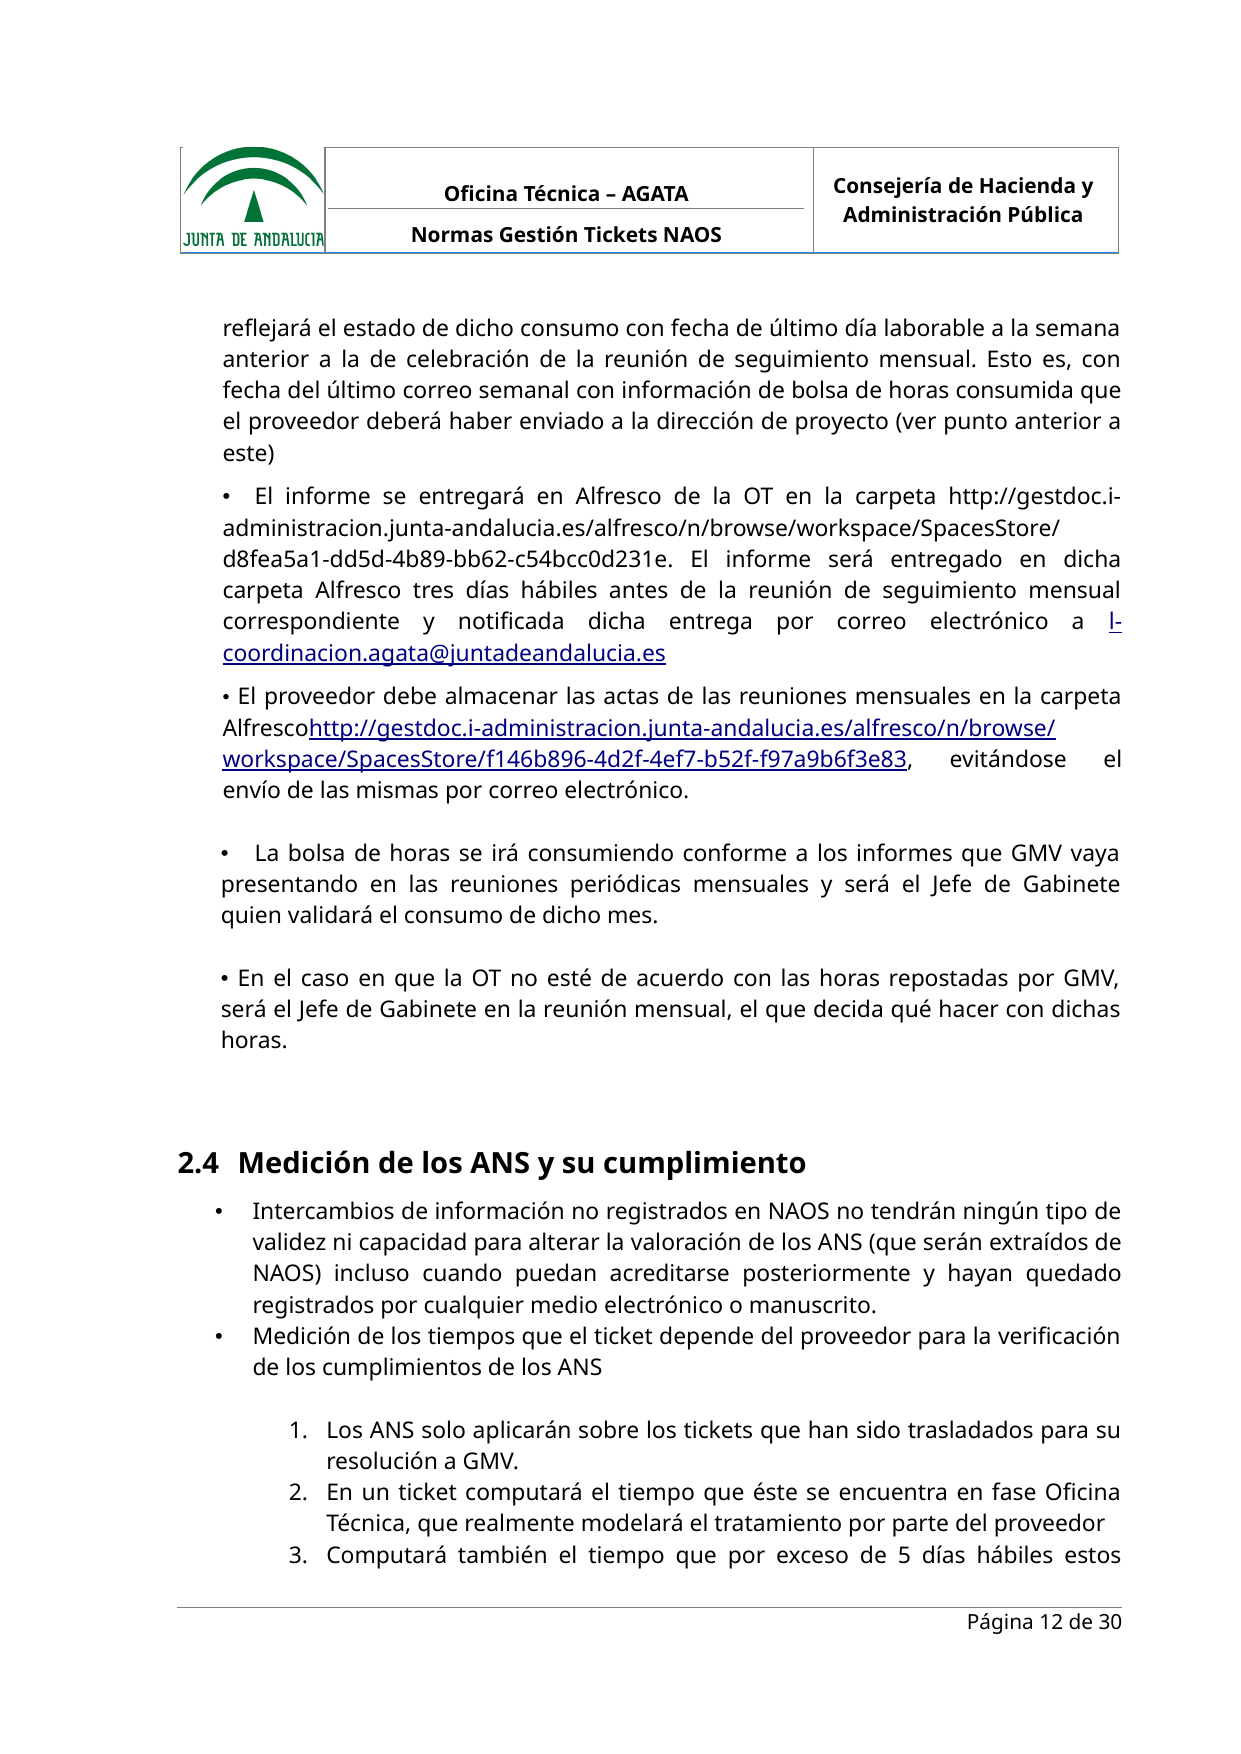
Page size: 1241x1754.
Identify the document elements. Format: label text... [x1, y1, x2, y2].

list La bolsa de horas se irá consumiendo conforme a los informes que GMV vaya presentando en las reuniones periódicas mensuales y será el Jefe de Gabinete quien validará el consumo de dicho mes. [221, 836, 1122, 930]
list reflejará el estado de dicho consumo con fecha de último día laborable a la semana anterior a la de celebración de la reunión de seguimiento mensual. Esto es, con fecha del último correo semanal con información de bolsa de horas consumida que el proveedor deberá haber enviado a la dirección de proyecto (ver punto anterior a este) [222, 311, 1122, 468]
subtitle Medición de los ANS y su cumplimiento [177, 1143, 1122, 1182]
list Computará también el tiempo que por exceso de 5 días hábiles estos [288, 1539, 1122, 1570]
list El informe se entregará en Alfresco de la OT en la carpeta http://gestdoc.i-administracion.junta-andalucia.es/alfresco/n/browse/workspace/SpacesStore/d8fea5a1-dd5d-4b89-bb62-c54bcc0d231e. El informe será entregado en dicha carpeta Alfresco tres días hábiles antes de la reunión de seguimiento mensual correspondiente y notificada dicha entrega por correo electrónico a l-coordinacion.agata@juntadeandalucia.es [222, 480, 1122, 668]
list El proveedor debe almacenar las actas de las reuniones mensuales en la carpeta Alfrescohttp://gestdoc.i-administracion.junta-andalucia.es/alfresco/n/browse/ workspace/SpacesStore/f146b896-4d2f-4ef7-b52f-f97a9b6f3e83, evitándose el envío de las mismas por correo electrónico. [222, 680, 1122, 805]
list En un ticket computará el tiempo que éste se encuentra en fase Oficina Técnica, que realmente modelará el tratamiento por parte del proveedor [288, 1476, 1122, 1539]
list Medición de los tiempos que el ticket depende del proveedor para la verificación de los cumplimientos de los ANS [215, 1320, 1122, 1382]
list Intercambios de información no registrados en NAOS no tendrán ningún tipo de validez ni capacidad para alterar la valoración de los ANS (que serán extraídos de NAOS) incluso cuando puedan acreditarse posteriormente y hayan quedado registrados por cualquier medio electrónico o manuscrito. [215, 1195, 1122, 1320]
list Los ANS solo aplicarán sobre los tickets que han sido trasladados para su resolución a GMV. [288, 1414, 1122, 1476]
list En el caso en que la OT no esté de acuerdo con las horas repostadas por GMV, será el Jefe de Gabinete en la reunión mensual, el que decida qué hacer con dichas horas. [221, 961, 1122, 1055]
picture [183, 147, 324, 246]
